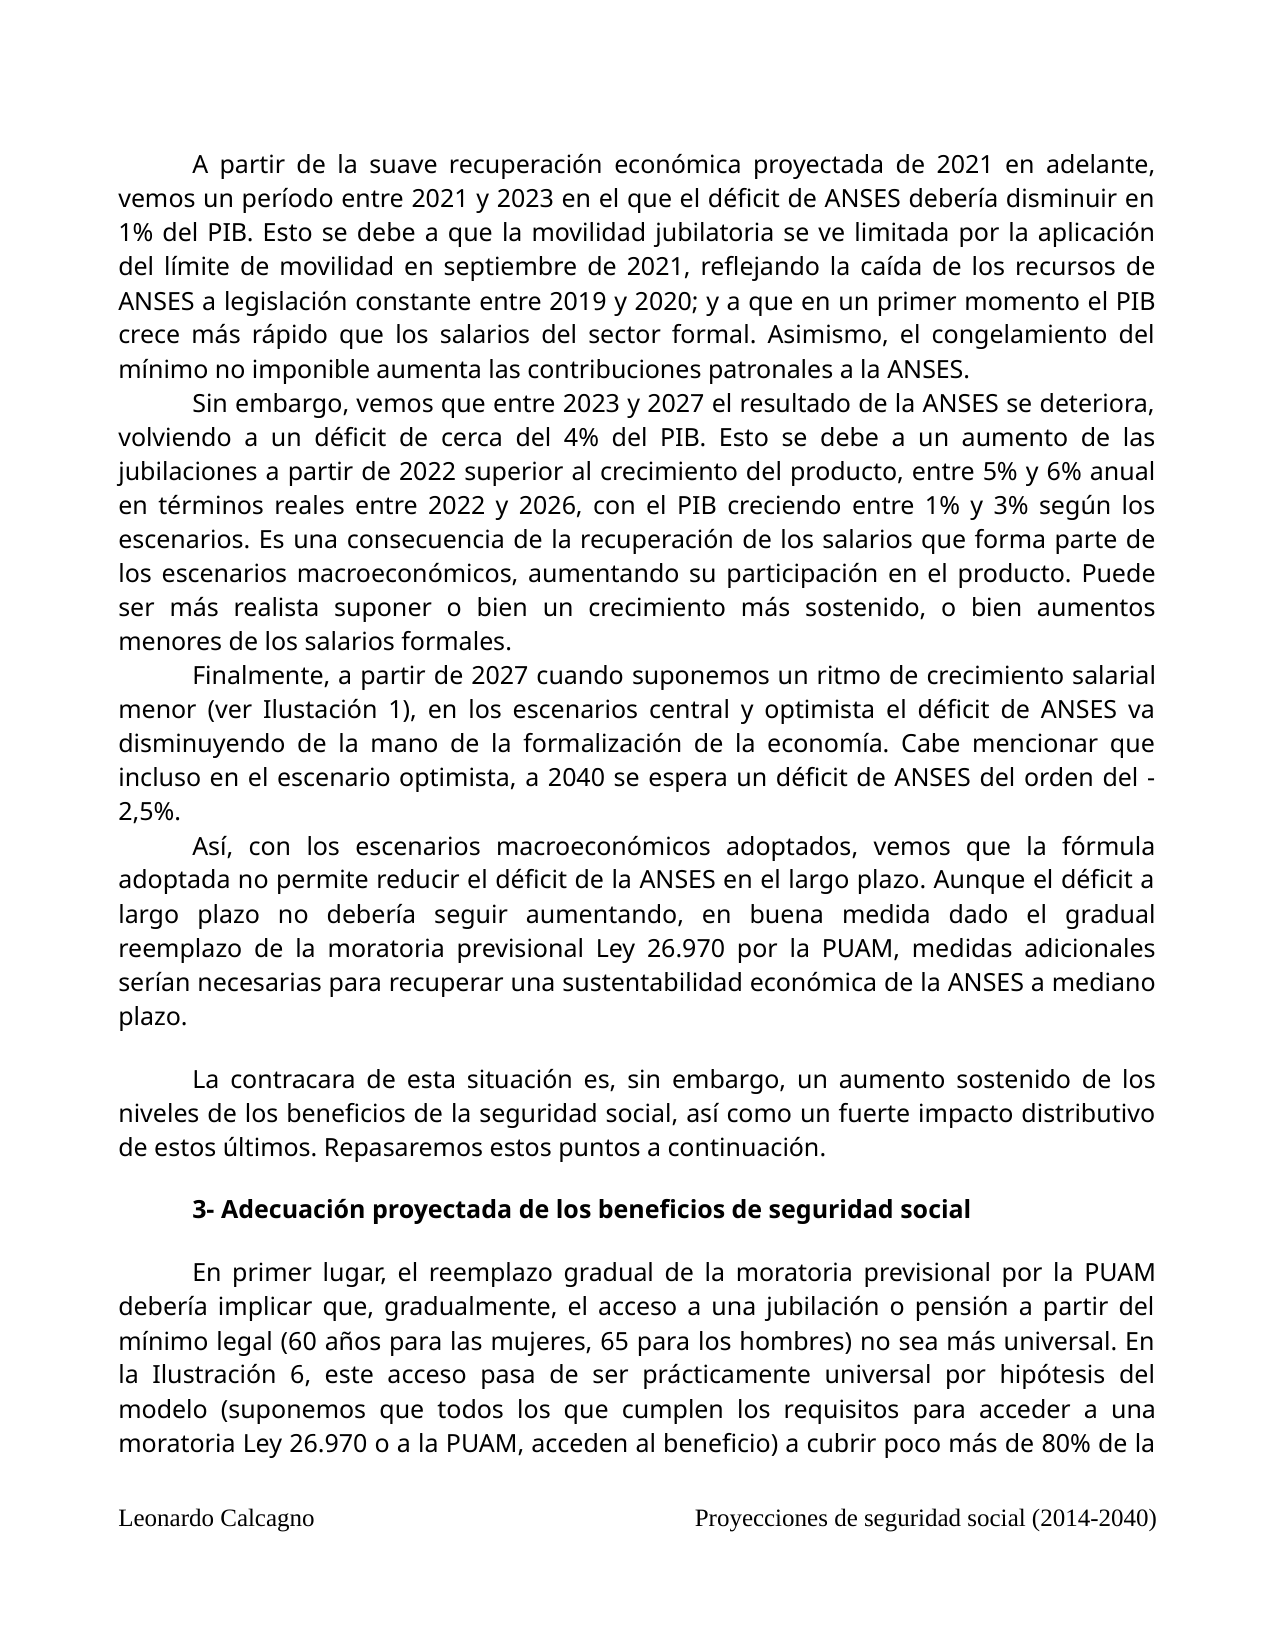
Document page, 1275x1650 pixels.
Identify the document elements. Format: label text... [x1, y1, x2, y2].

text Sin embargo, vemos que entre 2023 y 2027 el resultado de la ANSES se deteriora, volviendo a un déficit de cerca del 4% del PIB. Esto se debe a un aumento de las jubilaciones a partir de 2022 superior al crecimiento del producto, entre 5% y 6% anual en términos reales entre 2022 y 2026, con el PIB creciendo entre 1% y 3% según los escenarios. Es una consecuencia de la recuperación de los salarios que forma parte de los escenarios macroeconómicos, aumentando su participación en el producto. Puede ser más realista suponer o bien un crecimiento más sostenido, o bien aumentos menores de los salarios formales. [118, 385, 1157, 658]
text A partir de la suave recuperación económica proyectada de 2021 en adelante, vemos un período entre 2021 y 2023 en el que el déficit de ANSES debería disminuir en 1% del PIB. Esto se debe a que la movilidad jubilatoria se ve limitada por la aplicación del límite de movilidad en septiembre de 2021, reflejando la caída de los recursos de ANSES a legislación constante entre 2019 y 2020; y a que en un primer momento el PIB crece más rápido que los salarios del sector formal. Asimismo, el congelamiento del mínimo no imponible aumenta las contribuciones patronales a la ANSES. [118, 147, 1157, 385]
text En primer lugar, el reemplazo gradual de la moratoria previsional por la PUAM debería implicar que, gradualmente, el acceso a una jubilación o pensión a partir del mínimo legal (60 años para las mujeres, 65 para los hombres) no sea más universal. En la Ilustración 6, este acceso pasa de ser prácticamente universal por hipótesis del modelo (suponemos que todos los que cumplen los requisitos para acceder a una moratoria Ley 26.970 o a la PUAM, acceden al beneficio) a cubrir poco más de 80% de la [118, 1255, 1157, 1459]
text Así, con los escenarios macroeconómicos adoptados, vemos que la fórmula adoptada no permite reducir el déficit de la ANSES en el largo plazo. Aunque el déficit a largo plazo no debería seguir aumentando, en buena medida dado el gradual reemplazo de la moratoria previsional Ley 26.970 por la PUAM, medidas adicionales serían necesarias para recuperar una sustentabilidad económica de la ANSES a mediano plazo. [118, 828, 1157, 1032]
text 3- Adecuación proyectada de los beneficios de seguridad social [118, 1192, 1157, 1226]
text Finalmente, a partir de 2027 cuando suponemos un ritmo de crecimiento salarial menor (ver Ilustación 1), en los escenarios central y optimista el déficit de ANSES va disminuyendo de la mano de la formalización de la economía. Cabe mencionar que incluso en el escenario optimista, a 2040 se espera un déficit de ANSES del orden del -2,5%. [118, 658, 1157, 828]
text La contracara de esta situación es, sin embargo, un aumento sostenido de los niveles de los beneficios de la seguridad social, así como un fuerte impacto distributivo de estos últimos. Repasaremos estos puntos a continuación. [118, 1061, 1157, 1163]
